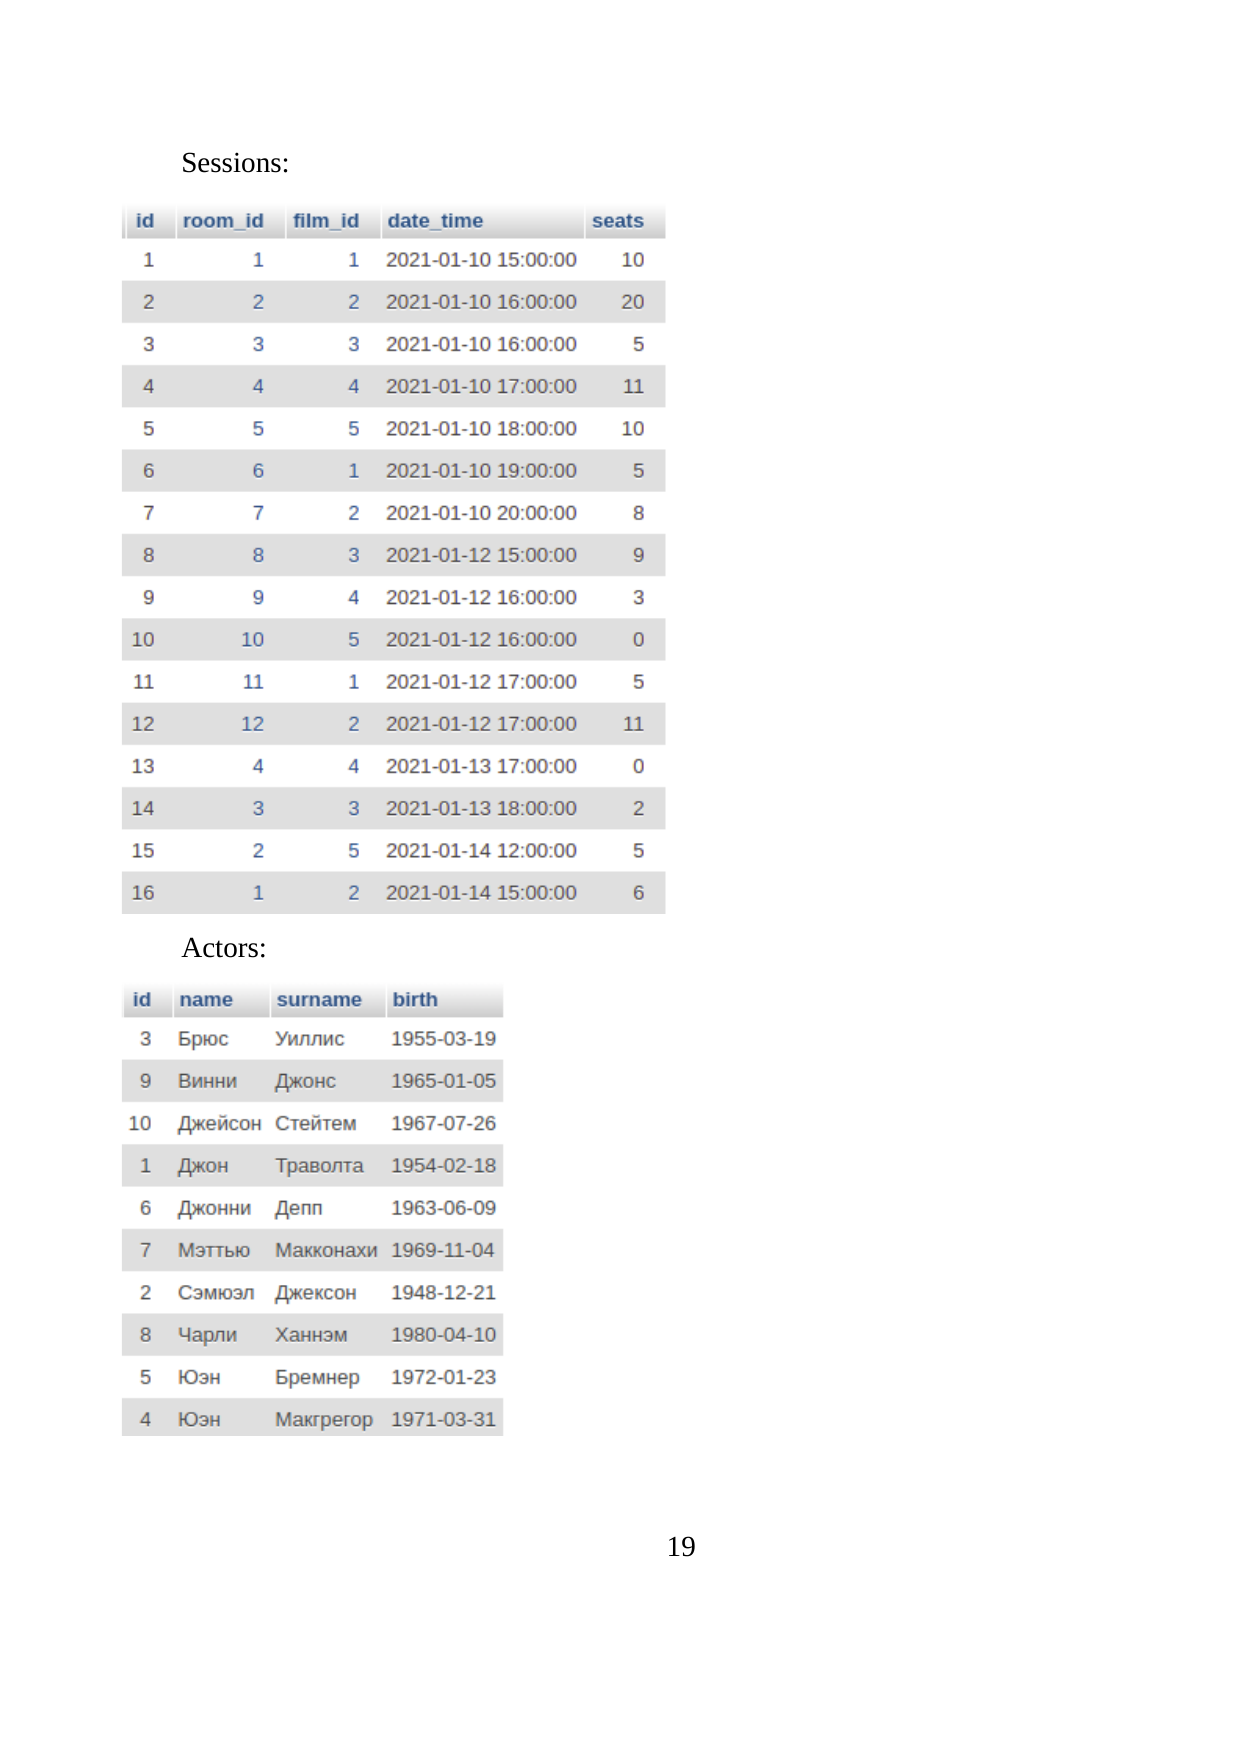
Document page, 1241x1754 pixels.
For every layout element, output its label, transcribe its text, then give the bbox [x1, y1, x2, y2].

text Sessions: [122, 145, 1181, 178]
picture [121, 195, 672, 914]
picture [121, 981, 505, 1436]
text Actors: [122, 931, 1181, 964]
